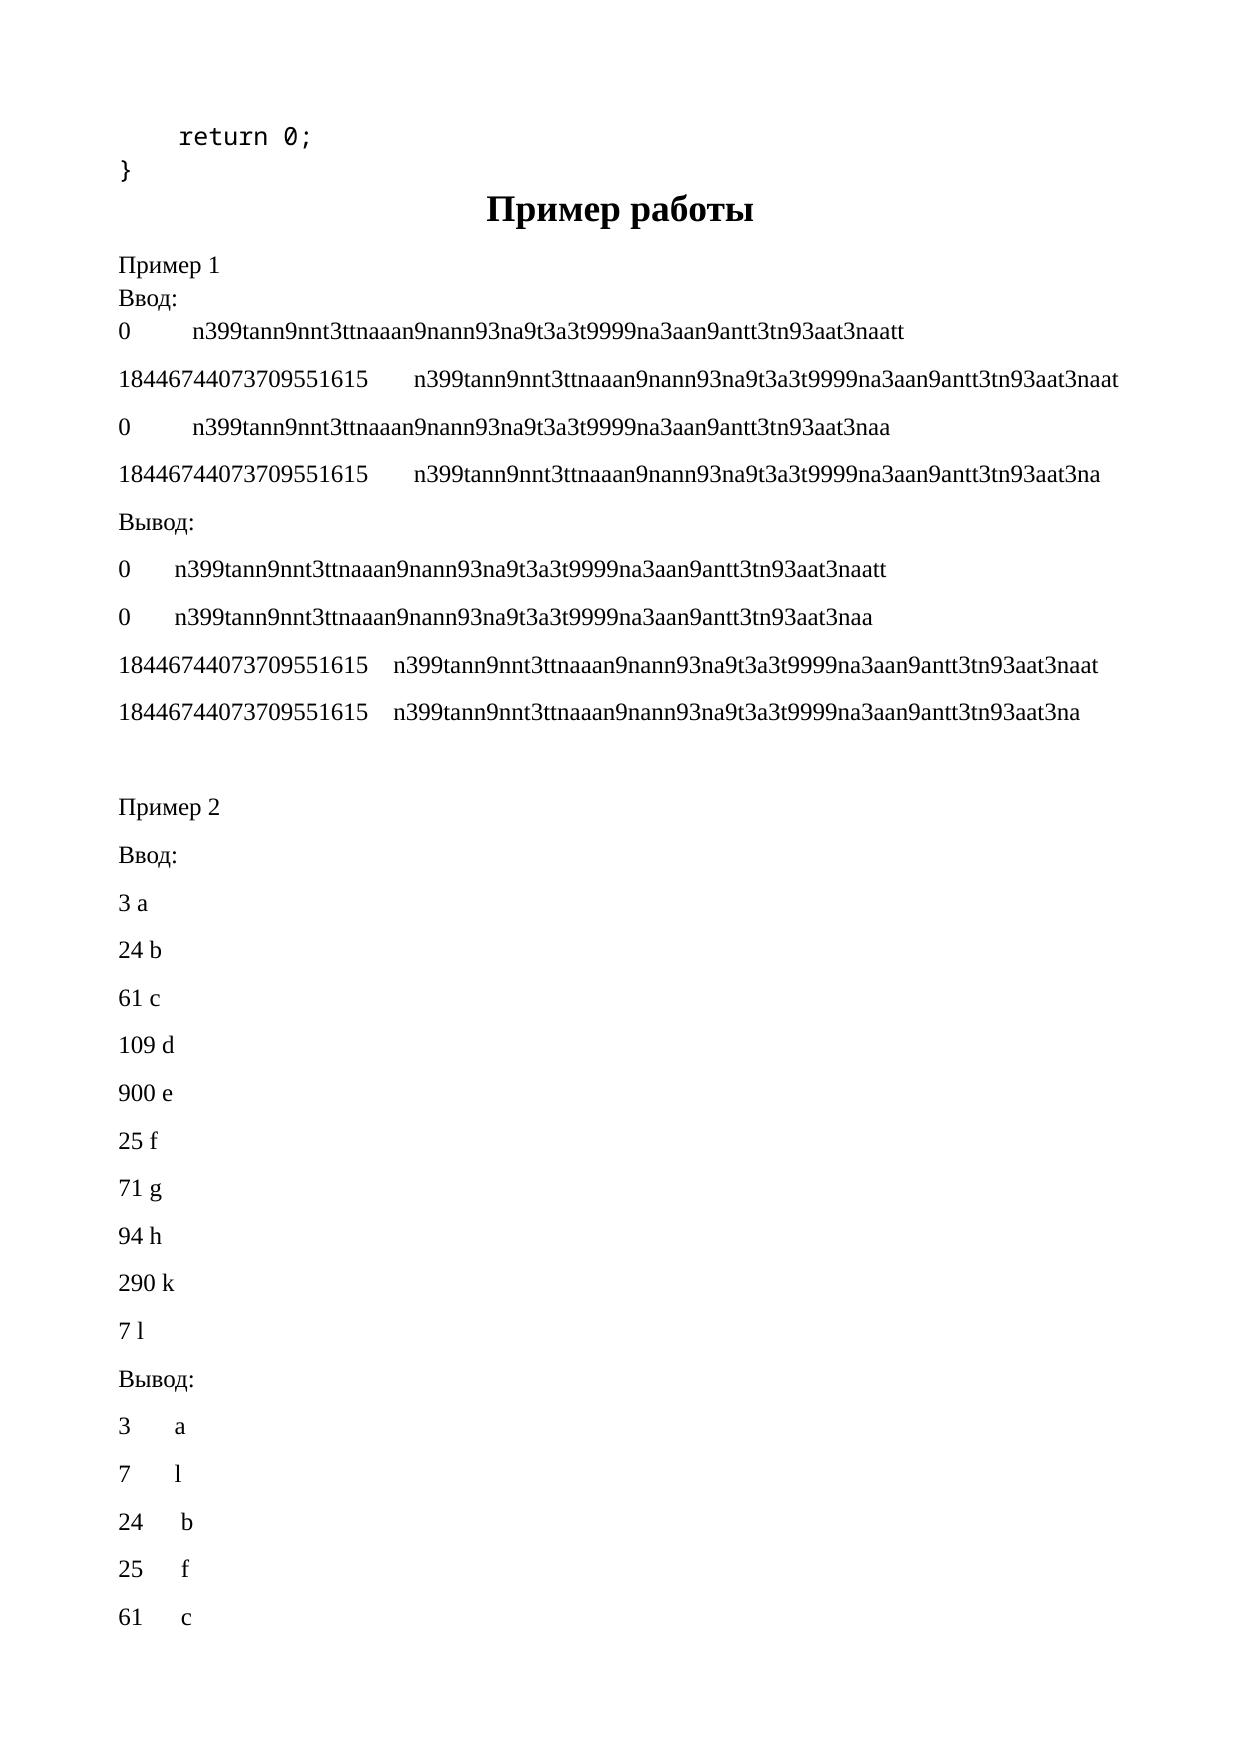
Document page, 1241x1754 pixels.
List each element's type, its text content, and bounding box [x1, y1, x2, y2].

text 24 b [118, 1507, 1122, 1535]
text 3 a [118, 1411, 1122, 1440]
text Пример работы [118, 186, 1122, 229]
text 18446744073709551615 n399tann9nnt3ttnaaan9nann93na9t3a3t9999na3aan9antt3tn93aat3naat [118, 364, 1122, 393]
text 290 k [118, 1268, 1122, 1297]
text 109 d [118, 1031, 1122, 1059]
text 18446744073709551615 n399tann9nnt3ttnaaan9nann93na9t3a3t9999na3aan9antt3tn93aat3na [118, 459, 1122, 488]
text Вывод: [118, 507, 1122, 536]
text Ввод: [118, 840, 1122, 869]
text 18446744073709551615 n399tann9nnt3ttnaaan9nann93na9t3a3t9999na3aan9antt3tn93aat3naat [118, 650, 1122, 678]
text 24 b [118, 935, 1122, 964]
text 7 l [118, 1459, 1122, 1488]
text } [118, 152, 1122, 186]
text 25 f [118, 1126, 1122, 1154]
text Пример 2 [118, 792, 1122, 821]
text 61 c [118, 1602, 1122, 1631]
text 61 c [118, 983, 1122, 1012]
text 0 n399tann9nnt3ttnaaan9nann93na9t3a3t9999na3aan9antt3tn93aat3naa [118, 602, 1122, 631]
text 94 h [118, 1221, 1122, 1250]
text 18446744073709551615 n399tann9nnt3ttnaaan9nann93na9t3a3t9999na3aan9antt3tn93aat3na [118, 697, 1122, 726]
text 0 n399tann9nnt3ttnaaan9nann93na9t3a3t9999na3aan9antt3tn93aat3naatt [118, 554, 1122, 583]
text 0 n399tann9nnt3ttnaaan9nann93na9t3a3t9999na3aan9antt3tn93aat3naa [118, 412, 1122, 440]
text 3 a [118, 888, 1122, 916]
text Вывод: [118, 1364, 1122, 1392]
text 900 e [118, 1078, 1122, 1107]
text 7 l [118, 1316, 1122, 1345]
text return 0; [118, 118, 1122, 152]
text 71 g [118, 1173, 1122, 1202]
text 25 f [118, 1554, 1122, 1583]
text Пример 1 Ввод: 0 n399tann9nnt3ttnaaan9nann93na9t3a3t9999na3aan9antt3tn93aat3naatt [118, 250, 1122, 345]
